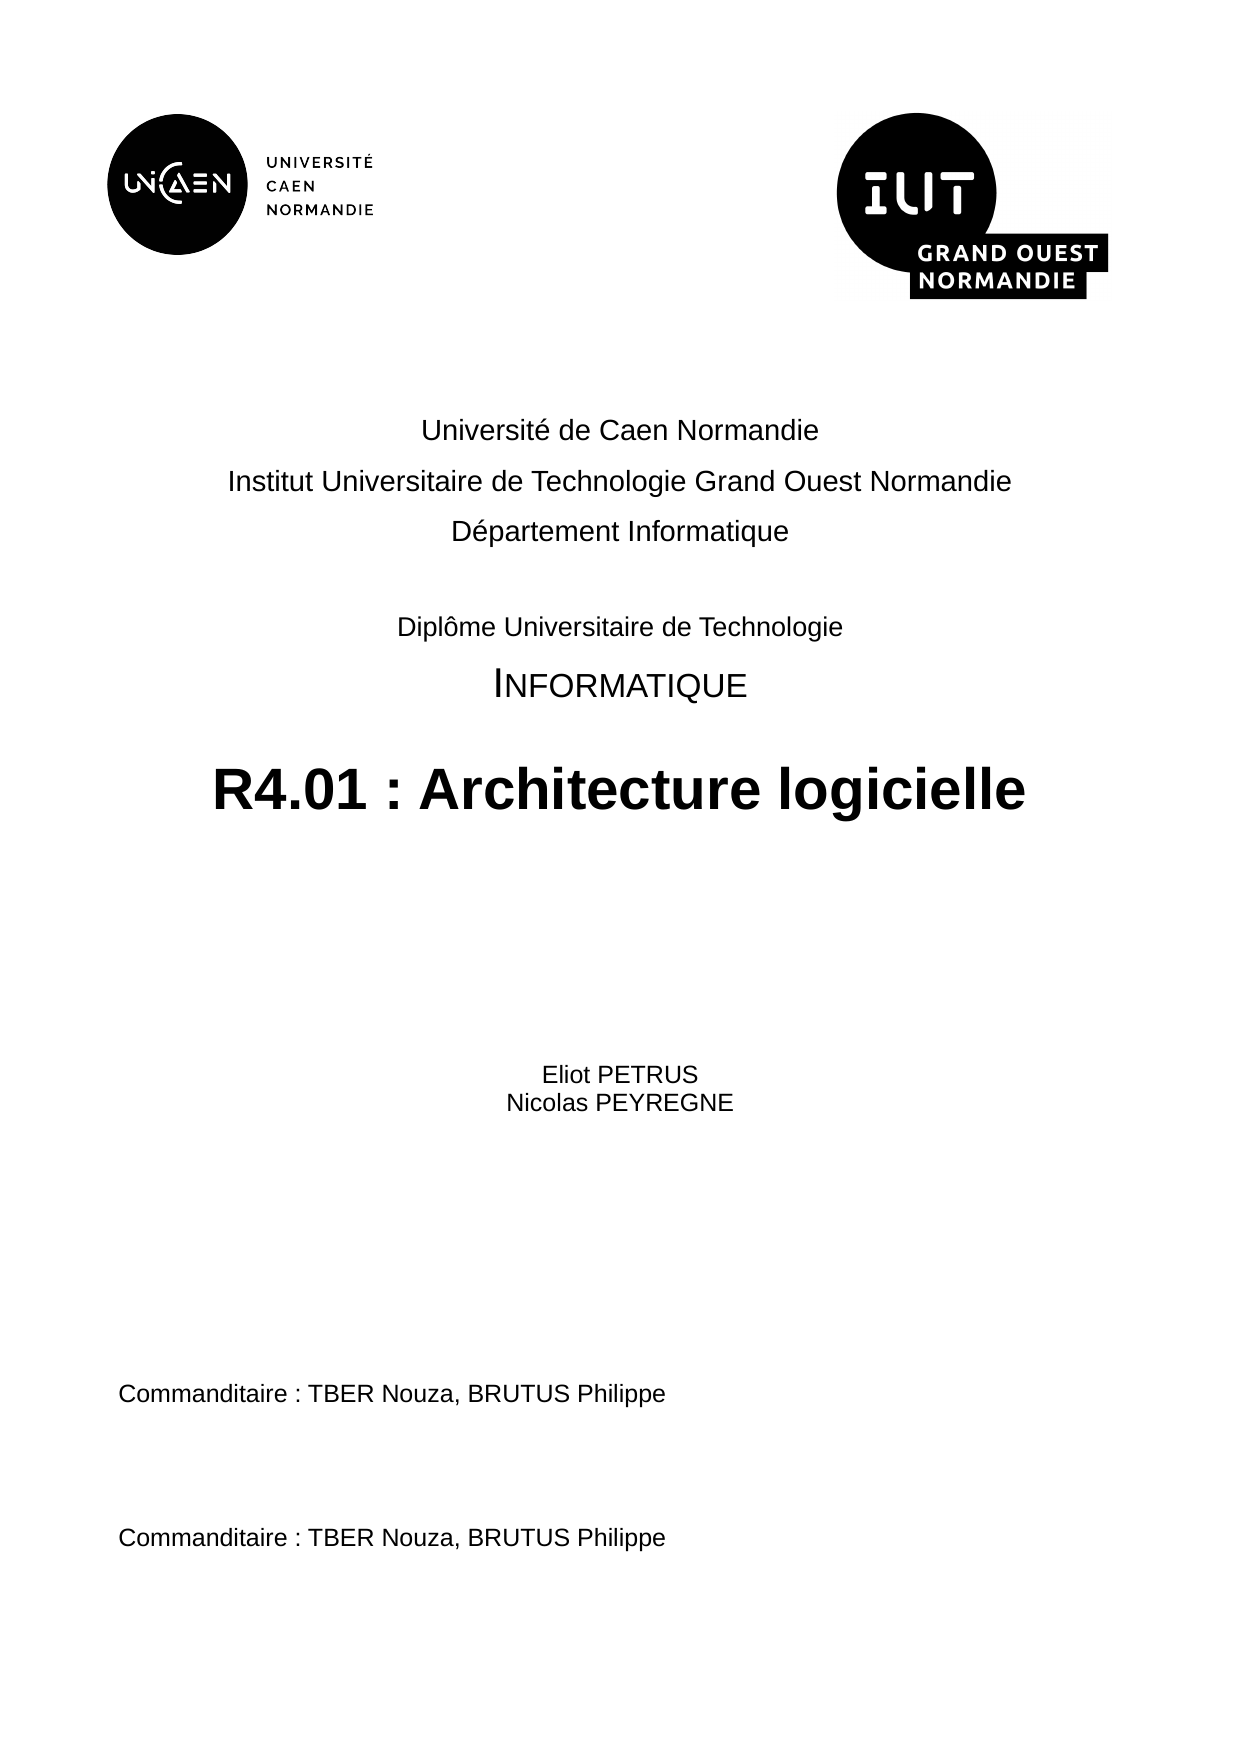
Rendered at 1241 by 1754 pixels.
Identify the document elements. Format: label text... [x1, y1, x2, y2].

text Diplôme Universitaire de Technologie [118, 611, 1122, 642]
text Eliot PETRUS [118, 1059, 1122, 1088]
text Université de Caen Normandie [118, 413, 1122, 447]
title R4.01 : Architecture logicielle [118, 755, 1122, 822]
text Nicolas PEYREGNE [118, 1088, 1122, 1117]
text Commanditaire : TBER Nouza, BRUTUS Philippe [118, 1379, 1122, 1408]
text Commanditaire : TBER Nouza, BRUTUS Philippe [118, 1523, 1105, 1552]
picture [94, 89, 390, 299]
text Informatique [118, 658, 1122, 706]
text Département Informatique [118, 514, 1122, 548]
picture [833, 111, 1112, 301]
text Institut Universitaire de Technologie Grand Ouest Normandie [118, 464, 1122, 497]
